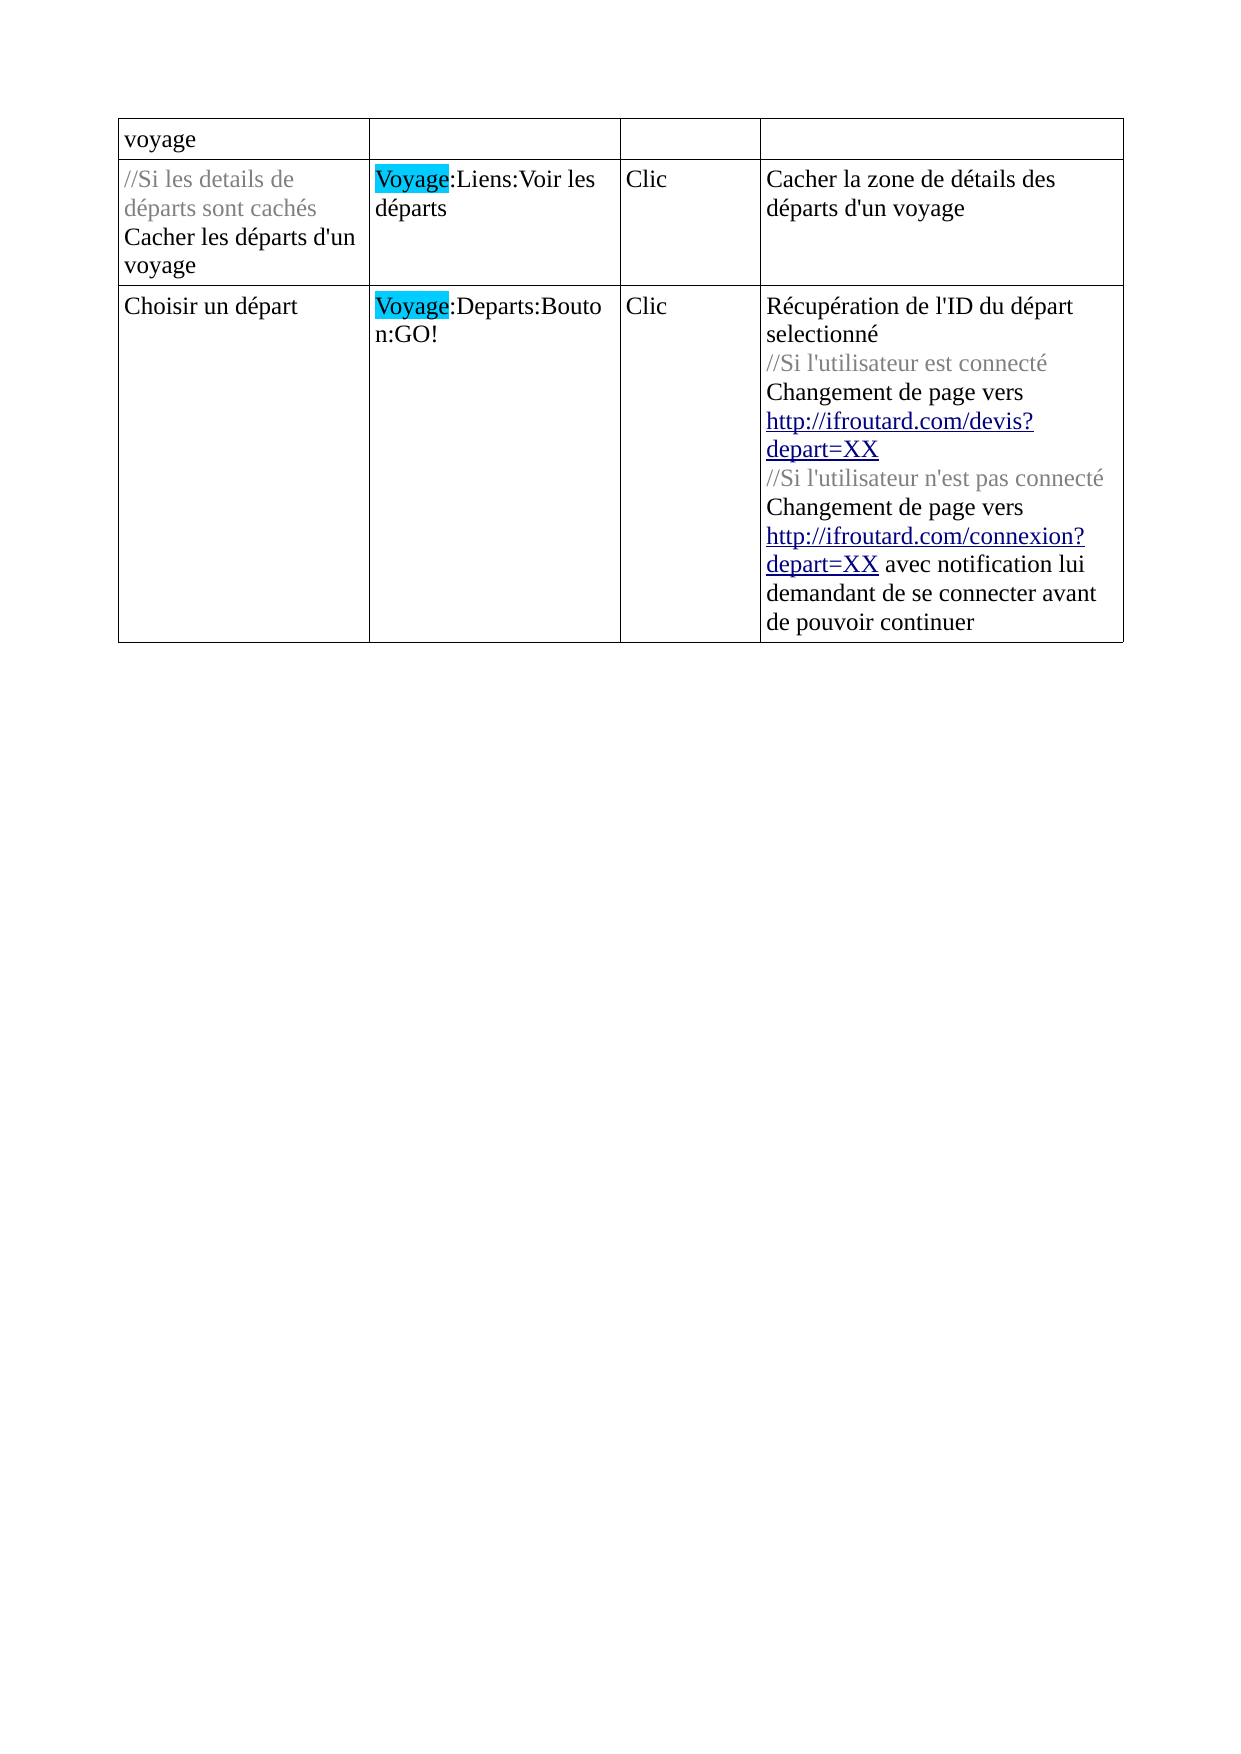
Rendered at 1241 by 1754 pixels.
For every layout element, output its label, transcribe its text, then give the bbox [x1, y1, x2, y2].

table_cell Récupération de l'ID du départ selectionné //Si l'utilisateur est connecté Changement de page vers http://ifroutard.com/devis?depart=XX //Si l'utilisateur n'est pas connecté Changement de page vers http://ifroutard.com/connexion?depart=XX avec notification lui demandant de se connecter avant de pouvoir continuer [761, 286, 1123, 642]
table_cell [370, 119, 620, 158]
table_cell Voyage:Departs:Bouton:GO! [370, 286, 620, 642]
table_cell //Si les details de départs sont cachés Cacher les départs d'un voyage [119, 160, 369, 285]
table_cell voyage [119, 119, 369, 158]
table_cell [761, 119, 1123, 158]
table_cell [621, 119, 760, 158]
table_cell Choisir un départ [119, 286, 369, 642]
table_cell Voyage:Liens:Voir les départs [370, 160, 620, 285]
table_cell Clic [621, 160, 760, 285]
table_cell Clic [621, 286, 760, 642]
table_cell Cacher la zone de détails des départs d'un voyage [761, 160, 1123, 285]
